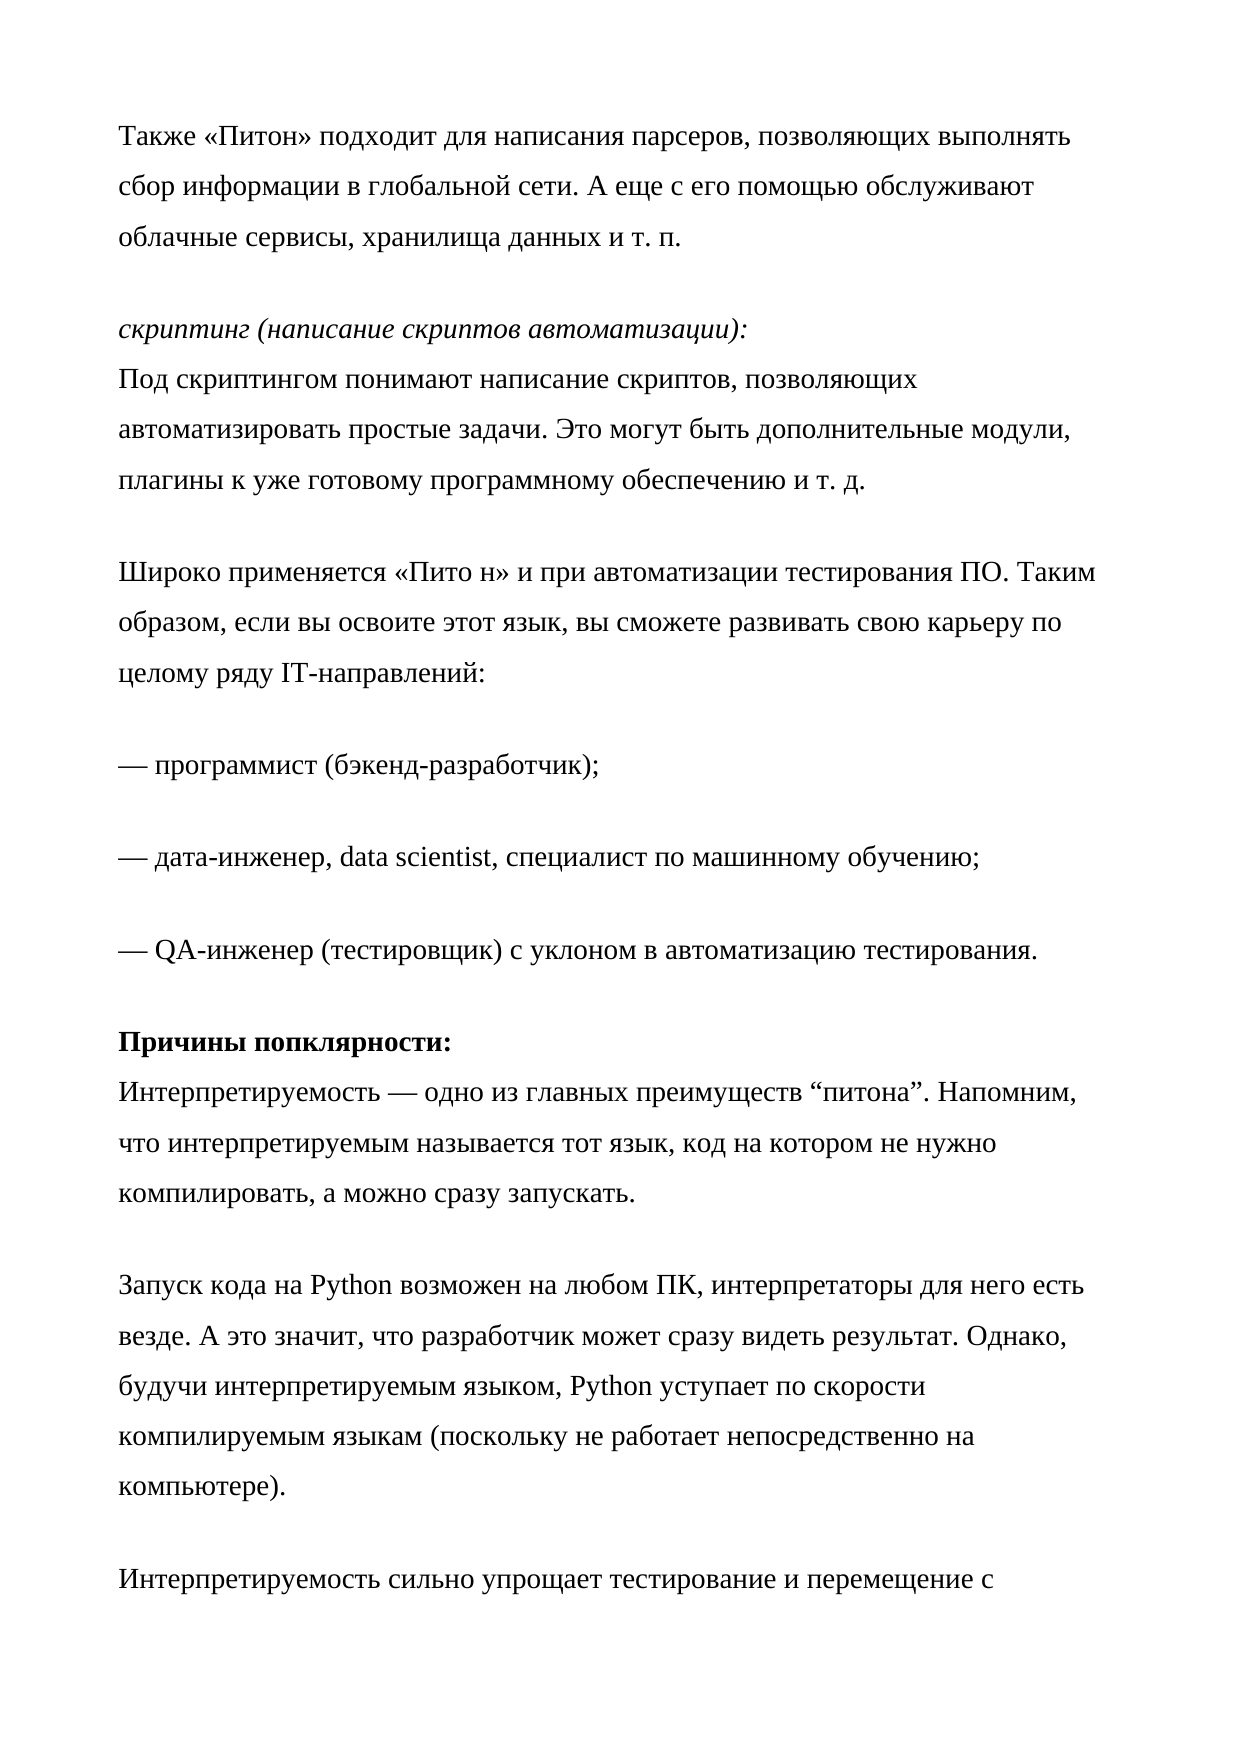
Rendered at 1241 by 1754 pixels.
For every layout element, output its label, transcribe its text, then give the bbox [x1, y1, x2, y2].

text Запуск кода на Python возможен на любом ПК, интерпретаторы для него есть везде. А это значит, что разработчик может сразу видеть результат. Однако, будучи интерпретируемым языком, Python уступает по скорости компилируемым языкам (поскольку не работает непосредственно на компьютере). [118, 1267, 1122, 1502]
text скриптинг (написание скриптов автоматизации): [118, 311, 1122, 344]
text — QA-инженер (тестировщик) с уклоном в автоматизацию тестирования. [118, 932, 1122, 965]
text Интерпретируемость — одно из главных преимуществ “питона”. Напомним, что интерпретируемым называется тот язык, код на котором не нужно компилировать, а можно сразу запускать. [118, 1074, 1122, 1208]
text Также «Питон» подходит для написания парсеров, позволяющих выполнять сбор информации в глобальной сети. А еще с его помощью обслуживают облачные сервисы, хранилища данных и т. п. [118, 118, 1122, 252]
text Причины попклярности: [118, 1024, 1122, 1058]
text Интерпретируемость сильно упрощает тестирование и перемещение с [118, 1561, 1122, 1594]
text — программист (бэкенд-разработчик); [118, 747, 1122, 781]
text Широко применяется «Пито н» и при автоматизации тестирования ПО. Таким образом, если вы освоите этот язык, вы сможете развивать свою карьеру по целому ряду IT-направлений: [118, 554, 1122, 688]
text Под скриптингом понимают написание скриптов, позволяющих автоматизировать простые задачи. Это могут быть дополнительные модули, плагины к уже готовому программному обеспечению и т. д. [118, 361, 1122, 496]
text — дата-инженер, data scientist, специалист по машинному обучению; [118, 839, 1122, 873]
